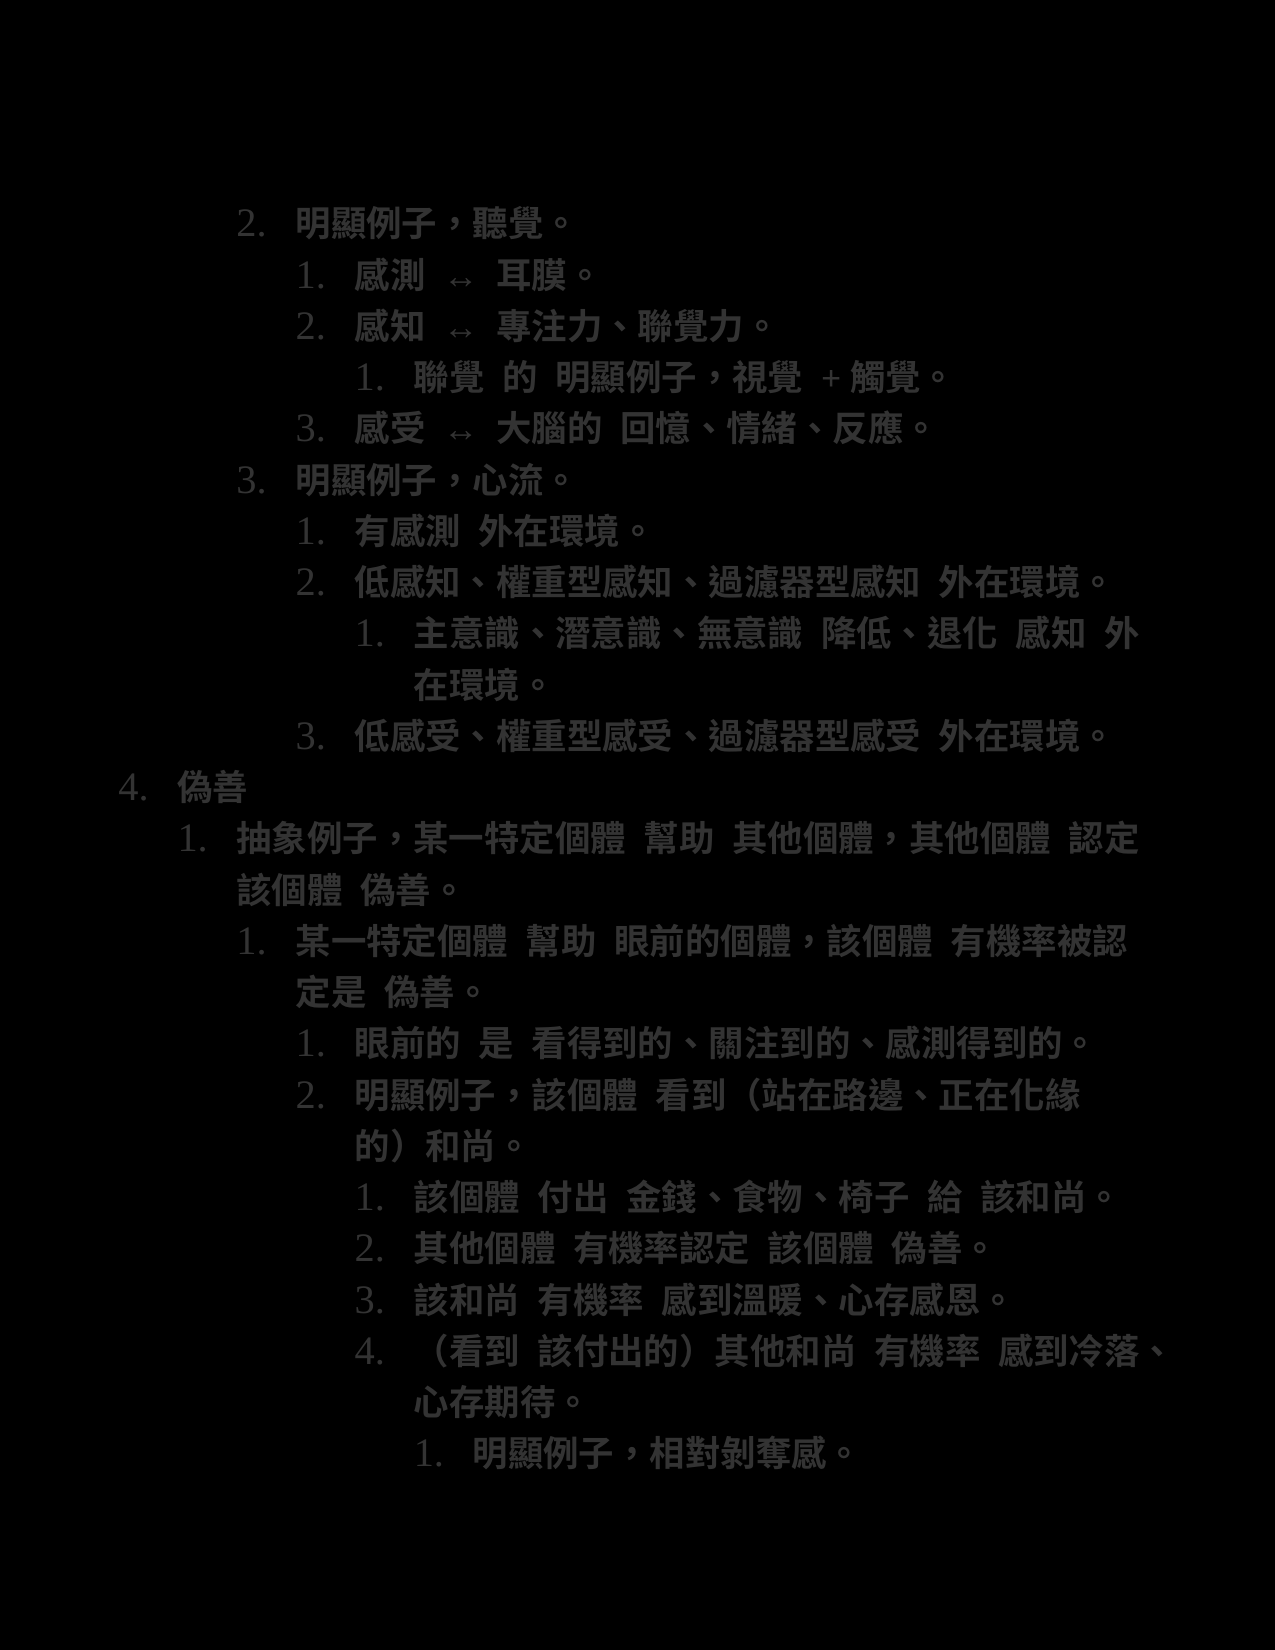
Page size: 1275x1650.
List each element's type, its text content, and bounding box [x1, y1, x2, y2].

list 聯覺 的 明顯例子，視覺 + 觸覺。 [354, 349, 1157, 401]
list 低感知、權重型感知、過濾器型感知 外在環境。 [295, 554, 1157, 606]
list 明顯例子，心流。 [236, 452, 1157, 503]
list 低感受、權重型感受、過濾器型感受 外在環境。 [295, 708, 1157, 759]
list 該和尚 有機率 感到溫暖、心存感恩。 [354, 1272, 1157, 1323]
list 主意識、潛意識、無意識 降低、退化 感知 外在環境。 [354, 606, 1157, 708]
list （看到 該付出的）其他和尚 有機率 感到冷落、心存期待。 [354, 1323, 1157, 1426]
list 感知 ↔ 專注力、聯覺力。 [295, 298, 1157, 349]
list 明顯例子，相對剝奪感。 [413, 1426, 1157, 1477]
list 眼前的 是 看得到的、關注到的、感測得到的。 [295, 1016, 1157, 1067]
list 某一特定個體 幫助 眼前的個體，該個體 有機率被認定是 偽善。 [236, 913, 1157, 1016]
list 抽象例子，某一特定個體 幫助 其他個體，其他個體 認定 該個體 偽善。 [177, 811, 1157, 913]
list 偽善 [118, 759, 1157, 811]
list 該個體 付出 金錢、食物、椅子 給 該和尚。 [354, 1169, 1157, 1221]
list 感測 ↔ 耳膜。 [295, 247, 1157, 298]
list 感受 ↔ 大腦的 回憶、情緒、反應。 [295, 401, 1157, 452]
list 其他個體 有機率認定 該個體 偽善。 [354, 1221, 1157, 1272]
list 明顯例子，該個體 看到（站在路邊、正在化緣 的）和尚。 [295, 1067, 1157, 1169]
list 明顯例子，聽覺。 [236, 196, 1157, 247]
list 有感測 外在環境。 [295, 503, 1157, 554]
